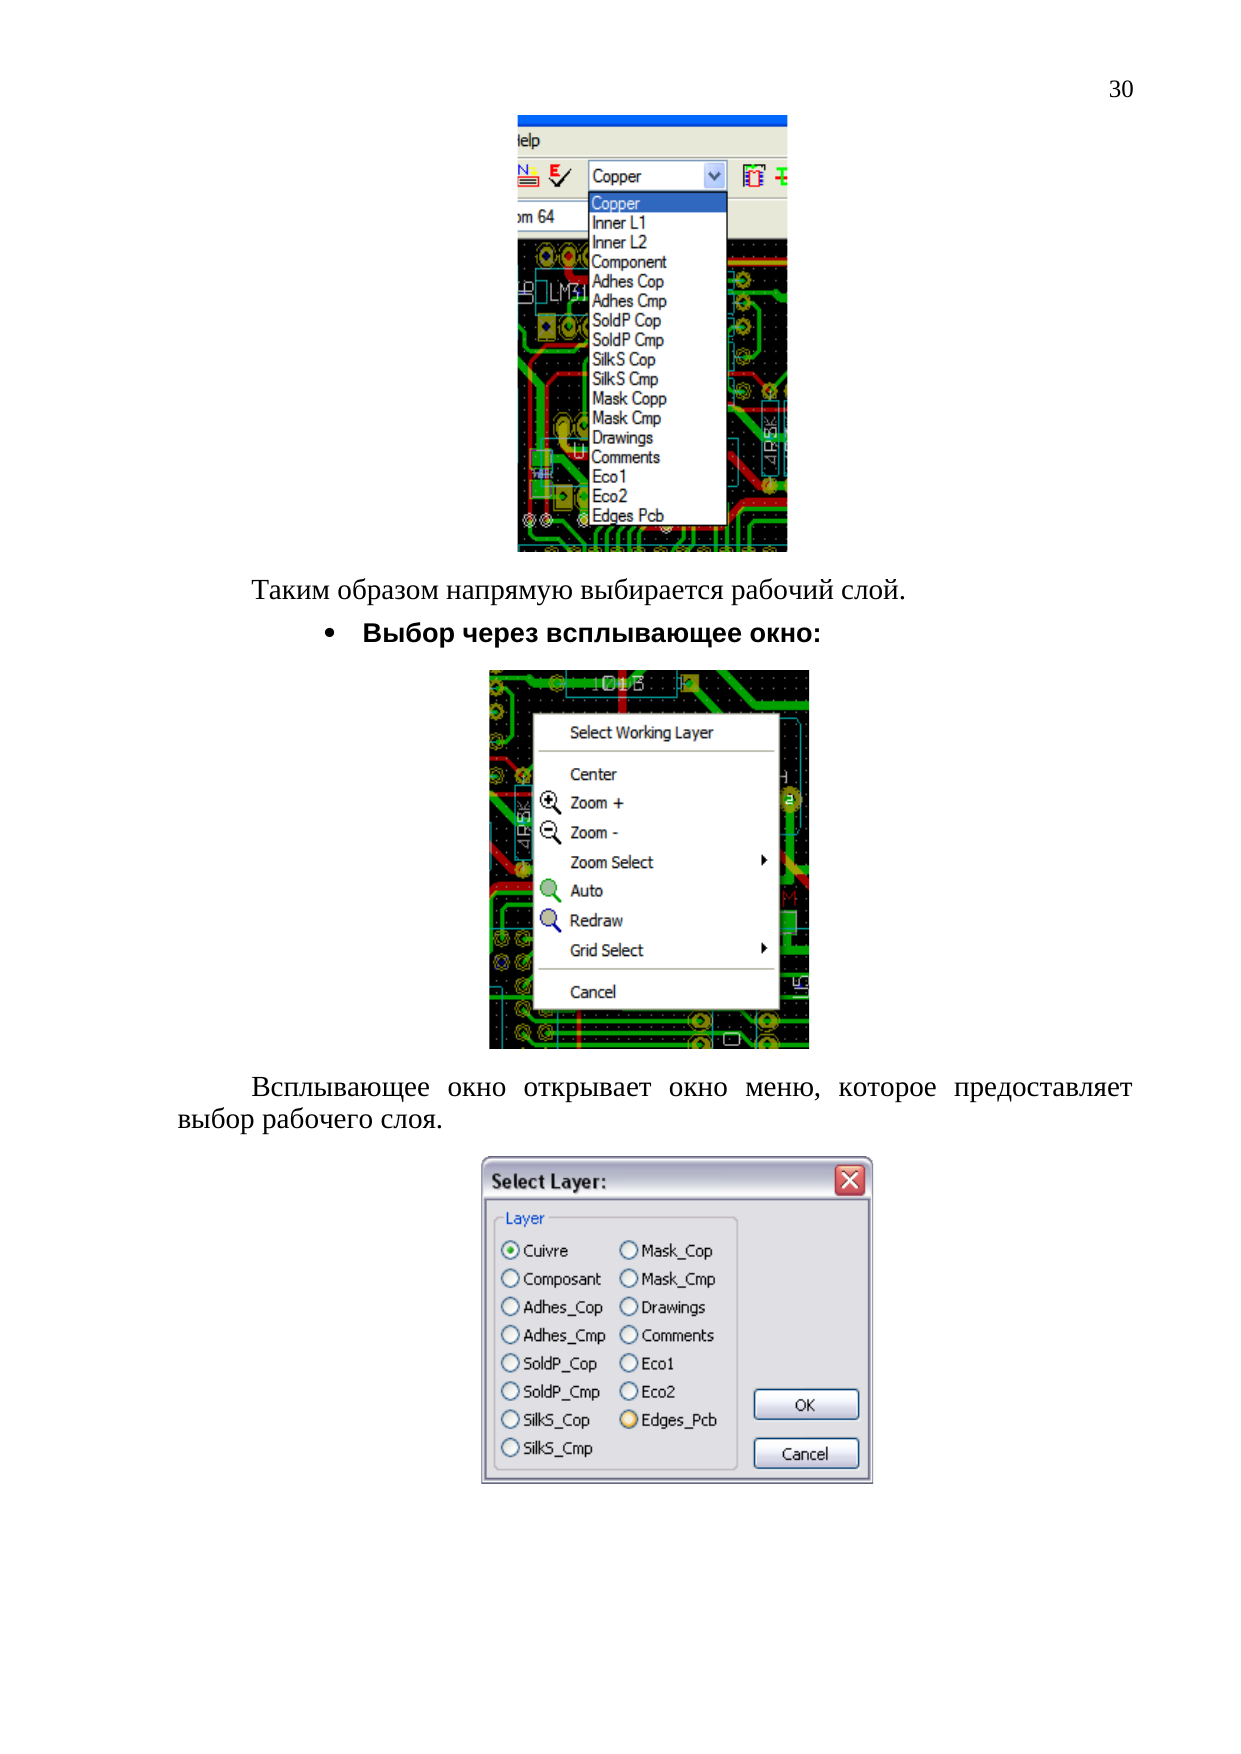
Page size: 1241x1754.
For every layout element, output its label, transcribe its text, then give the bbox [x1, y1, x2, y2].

picture [517, 115, 788, 552]
list Выбор через всплывающее окно: [325, 618, 1134, 649]
text Всплывающее окно открывает окно меню, которое предоставляет выбор рабочего слоя. [177, 1071, 1134, 1135]
picture [489, 670, 810, 1049]
picture [481, 1156, 874, 1484]
text Таким образом напрямую выбирается рабочий слой. [177, 573, 1134, 606]
